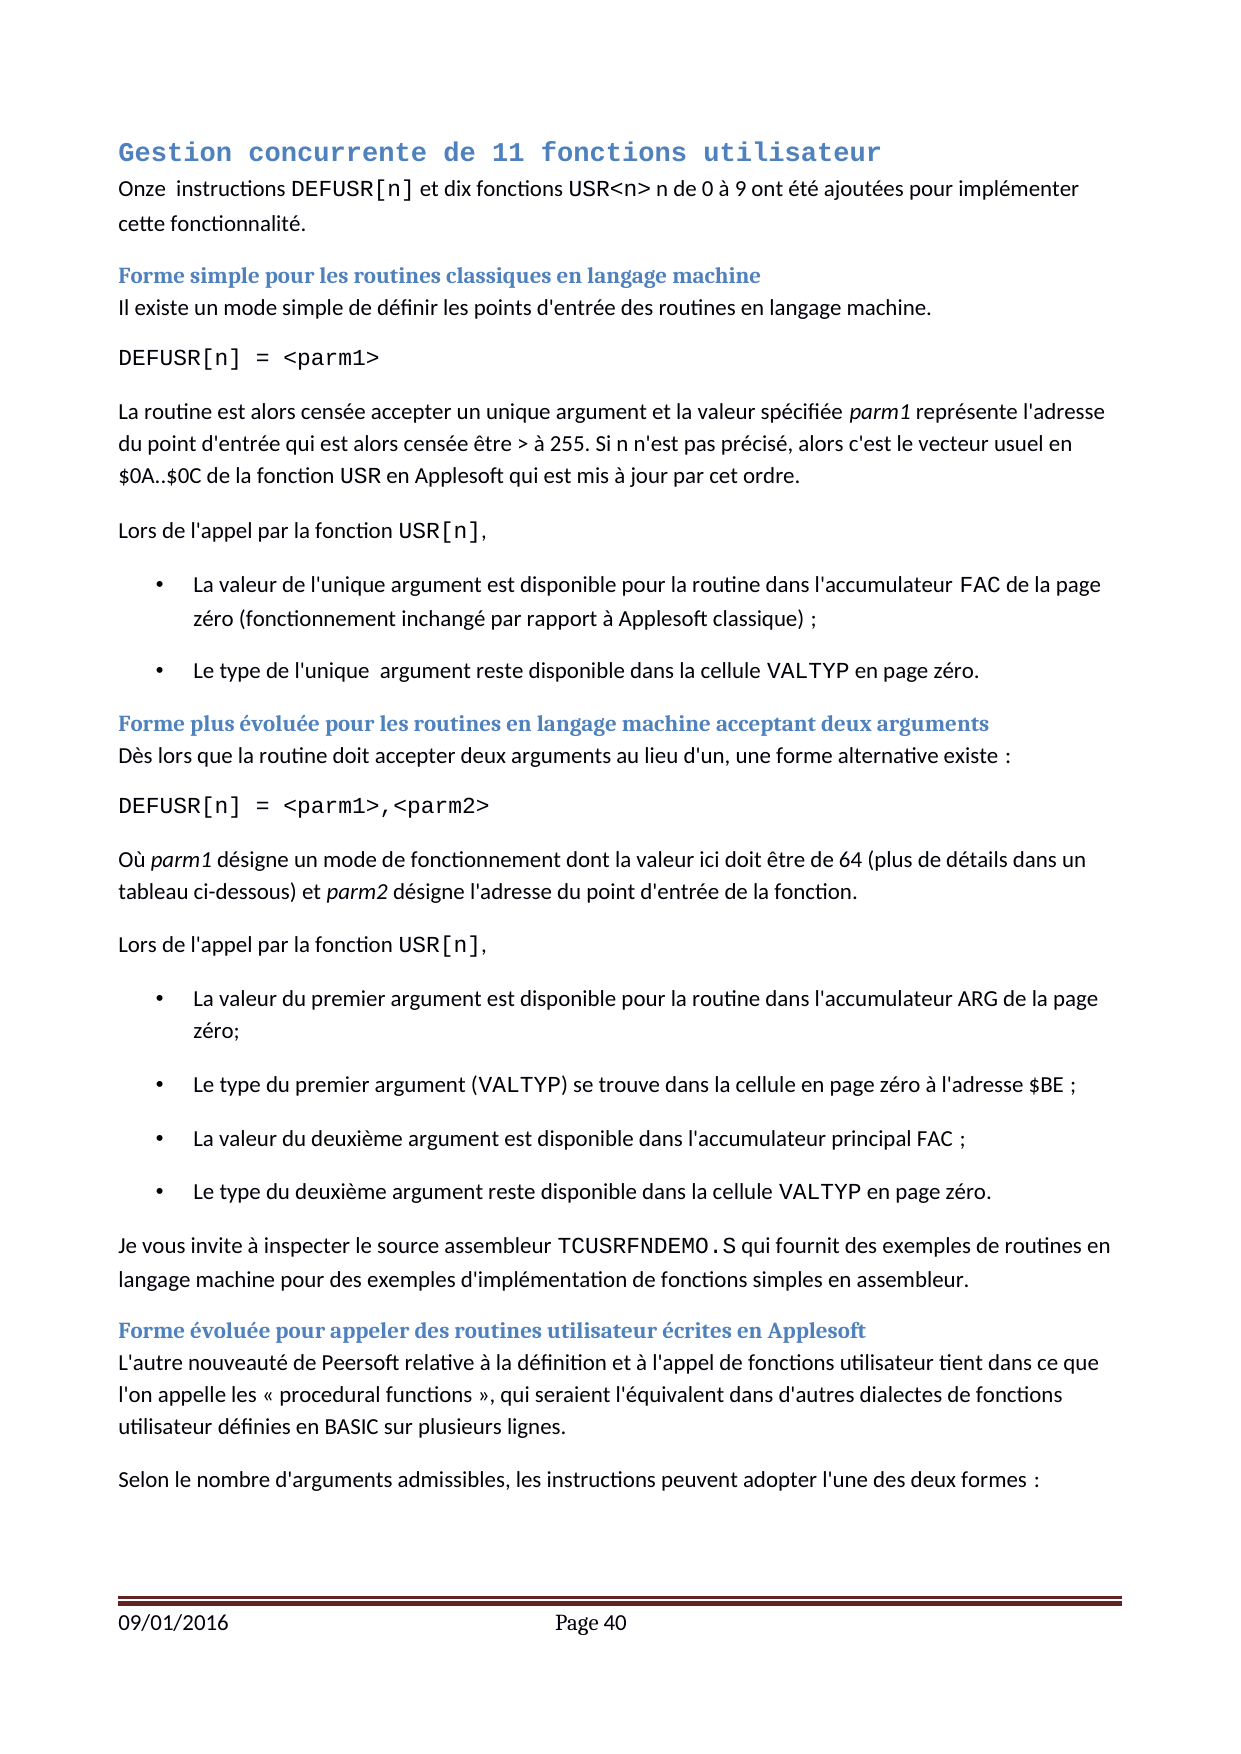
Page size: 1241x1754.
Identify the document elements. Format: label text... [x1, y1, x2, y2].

subtitle Forme plus évoluée pour les routines en langage machine acceptant deux arguments [118, 711, 1122, 737]
text Il existe un mode simple de définir les points d'entrée des routines en langage machine. [118, 293, 1122, 322]
subtitle Forme évoluée pour appeler des routines utilisateur écrites en Applesoft [118, 1318, 1122, 1344]
text Selon le nombre d'arguments admissibles, les instructions peuvent adopter l'une des deux formes : [118, 1465, 1122, 1493]
text L'autre nouveauté de Peersoft relative à la définition et à l'appel de fonctions utilisateur tient dans ce que l'on appelle les « procedural functions », qui seraient l'équivalent dans d'autres dialectes de fonctions utilisateur définies en BASIC sur plusieurs lignes. [118, 1348, 1122, 1440]
subtitle Forme simple pour les routines classiques en langage machine [118, 263, 1122, 290]
subtitle Gestion concurrente de 11 fonctions utilisateur [118, 139, 1122, 170]
list Le type du deuxième argument reste disponible dans la cellule VALTYP en page zéro. [156, 1177, 1122, 1206]
text Lors de l'appel par la fonction USR[n], [118, 516, 1122, 545]
text Onze instructions DEFUSR[n] et dix fonctions USR<n> n de 0 à 9 ont été ajoutées pour implémenter cette fonctionnalité. [118, 174, 1122, 237]
text La routine est alors censée accepter un unique argument et la valeur spécifiée parm1 représente l'adresse du point d'entrée qui est alors censée être > à 255. Si n n'est pas précisé, alors c'est le vecteur usuel en $0A..$0C de la fonction USR en Applesoft qui est mis à jour par cet ordre. [118, 397, 1122, 491]
list Le type de l'unique argument reste disponible dans la cellule VALTYP en page zéro. [156, 657, 1122, 686]
text Je vous invite à inspecter le source assembleur TCUSRFNDEMO.S qui fournit des exemples de routines en langage machine pour des exemples d'implémentation de fonctions simples en assembleur. [118, 1231, 1122, 1293]
text Où parm1 désigne un mode de fonctionnement dont la valeur ici doit être de 64 (plus de détails dans un tableau ci-dessous) et parm2 désigne l'adresse du point d'entrée de la fonction. [118, 845, 1122, 905]
list La valeur du premier argument est disponible pour la routine dans l'accumulateur ARG de la page zéro; [156, 984, 1122, 1045]
text Lors de l'appel par la fonction USR[n], [118, 930, 1122, 959]
text DEFUSR[n] = <parm1> [118, 347, 1122, 372]
list La valeur de l'unique argument est disponible pour la routine dans l'accumulateur FAC de la page zéro (fonctionnement inchangé par rapport à Applesoft classique) ; [156, 570, 1122, 632]
list La valeur du deuxième argument est disponible dans l'accumulateur principal FAC ; [156, 1124, 1122, 1152]
text DEFUSR[n] = <parm1>,<parm2> [118, 794, 1122, 820]
list Le type du premier argument (VALTYP) se trouve dans la cellule en page zéro à l'adresse $BE ; [156, 1070, 1122, 1099]
text Dès lors que la routine doit accepter deux arguments au lieu d'un, une forme alternative existe : [118, 741, 1122, 769]
